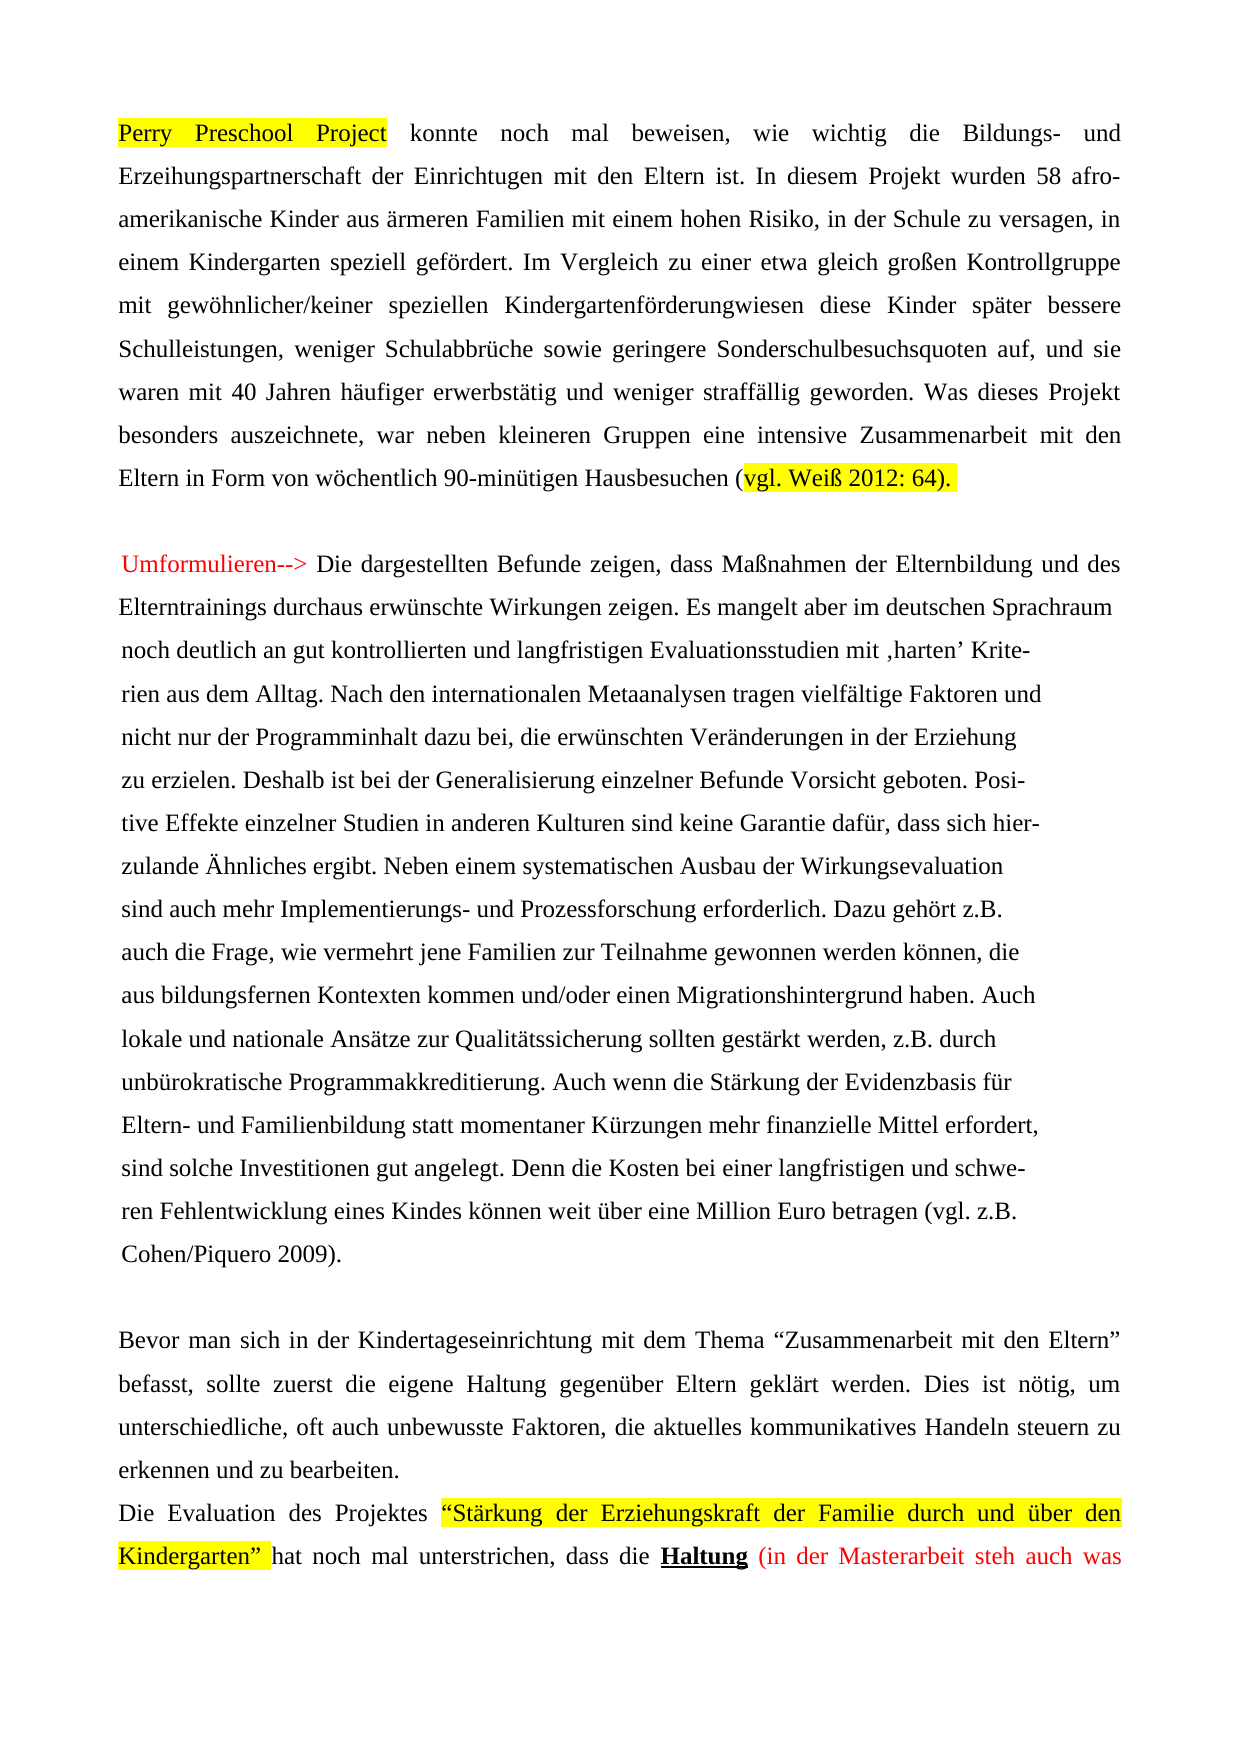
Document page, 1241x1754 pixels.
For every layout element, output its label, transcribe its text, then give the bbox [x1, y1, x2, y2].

text rien aus dem Alltag. Nach den internationalen Metaanalysen tragen vielfältige Faktoren und [118, 679, 1122, 707]
text Cohen/Piquero 2009). [118, 1239, 1122, 1268]
text ren Fehlentwicklung eines Kindes können weit über eine Million Euro betragen (vgl. z.B. [118, 1196, 1122, 1225]
text aus bildungsfernen Kontexten kommen und/oder einen Migrationshintergrund haben. Auch [118, 981, 1122, 1009]
text lokale und nationale Ansätze zur Qualitätssicherung sollten gestärkt werden, z.B. durch [118, 1024, 1122, 1052]
text Eltern- und Familienbildung statt momentaner Kürzungen mehr finanzielle Mittel erfordert, [118, 1110, 1122, 1139]
text unbürokratische Programmakkreditierung. Auch wenn die Stärkung der Evidenzbasis für [118, 1067, 1122, 1096]
text Die Evaluation des Projektes “Stärkung der Erziehungskraft der Familie durch und über den Kindergarten” hat noch mal unterstrichen, dass die Haltung (in der Masterarbeit steh auch was [118, 1498, 1122, 1570]
text auch die Frage, wie vermehrt jene Familien zur Teilnahme gewonnen werden können, die [118, 937, 1122, 966]
text sind solche Investitionen gut angelegt. Denn die Kosten bei einer langfristigen und schwe- [118, 1153, 1122, 1182]
text sind auch mehr Implementierungs- und Prozessforschung erforderlich. Dazu gehört z.B. [118, 894, 1122, 923]
text Bevor man sich in der Kindertageseinrichtung mit dem Thema “Zusammenarbeit mit den Eltern” befasst, sollte zuerst die eigene Haltung gegenüber Eltern geklärt werden. Dies ist nötig, um unterschiedliche, oft auch unbewusste Faktoren, die aktuelles kommunikatives Handeln steuern zu erkennen und zu bearbeiten. [118, 1326, 1122, 1484]
text nicht nur der Programminhalt dazu bei, die erwünschten Veränderungen in der Erziehung [118, 722, 1122, 751]
text Umformulieren--> Die dargestellten Befunde zeigen, dass Maßnahmen der Elternbildung und des Elterntrainings durchaus erwünschte Wirkungen zeigen. Es mangelt aber im deutschen Sprachraum [118, 549, 1122, 621]
text tive Effekte einzelner Studien in anderen Kulturen sind keine Garantie dafür, dass sich hier- [118, 808, 1122, 837]
text zu erzielen. Deshalb ist bei der Generalisierung einzelner Befunde Vorsicht geboten. Posi- [118, 765, 1122, 794]
text zulande Ähnliches ergibt. Neben einem systematischen Ausbau der Wirkungsevaluation [118, 851, 1122, 880]
text Perry Preschool Project konnte noch mal beweisen, wie wichtig die Bildungs- und Erzeihungspartnerschaft der Einrichtugen mit den Eltern ist. In diesem Projekt wurden 58 afro-amerikanische Kinder aus ärmeren Familien mit einem hohen Risiko, in der Schule zu versagen, in einem Kindergarten speziell gefördert. Im Vergleich zu einer etwa gleich großen Kontrollgruppe mit gewöhnlicher/keiner speziellen Kindergartenförderungwiesen diese Kinder später bessere Schulleistungen, weniger Schulabbrüche sowie geringere Sonderschulbesuchsquoten auf, und sie waren mit 40 Jahren häufiger erwerbstätig und weniger straffällig geworden. Was dieses Projekt besonders auszeichnete, war neben kleineren Gruppen eine intensive Zusammenarbeit mit den Eltern in Form von wöchentlich 90-minütigen Hausbesuchen (vgl. Weiß 2012: 64). [118, 118, 1122, 492]
text noch deutlich an gut kontrollierten und langfristigen Evaluationsstudien mit ‚harten’ Krite- [118, 636, 1122, 664]
